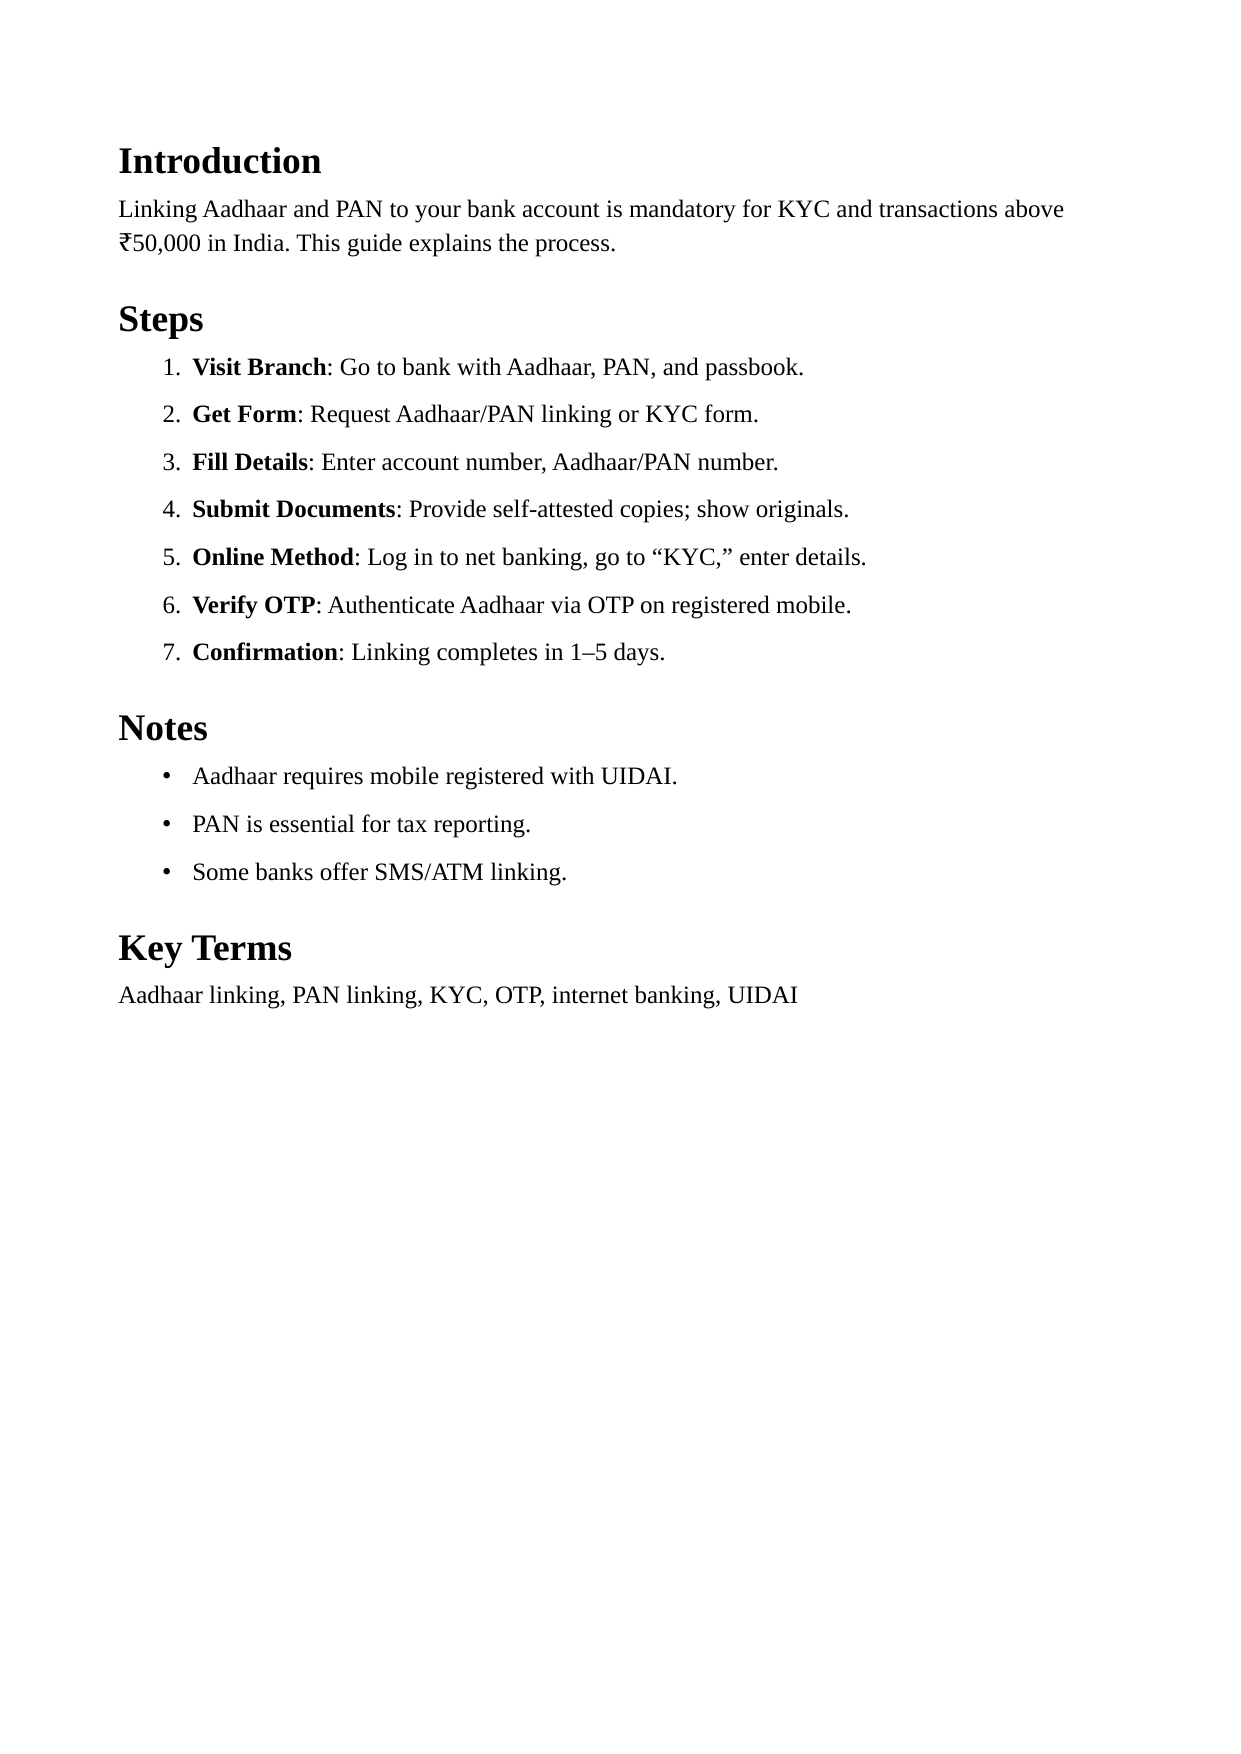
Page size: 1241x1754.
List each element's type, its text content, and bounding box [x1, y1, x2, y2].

list Aadhaar requires mobile registered with UIDAI. [162, 761, 1122, 790]
subtitle Steps [118, 296, 1122, 339]
subtitle Key Terms [118, 925, 1122, 968]
list Verify OTP: Authenticate Aadhaar via OTP on registered mobile. [162, 590, 1122, 618]
list Online Method: Log in to net banking, go to “KYC,” enter details. [162, 542, 1122, 571]
subtitle Notes [118, 706, 1122, 749]
list Submit Documents: Provide self-attested copies; show originals. [162, 494, 1122, 523]
list PAN is essential for tax reporting. [162, 809, 1122, 838]
list Get Form: Request Aadhaar/PAN linking or KYC form. [162, 399, 1122, 428]
list Some banks offer SMS/ATM linking. [162, 857, 1122, 885]
text Aadhaar linking, PAN linking, KYC, OTP, internet banking, UIDAI [118, 981, 1122, 1009]
list Visit Branch: Go to bank with Aadhaar, PAN, and passbook. [162, 352, 1122, 380]
subtitle Introduction [118, 139, 1122, 182]
list Confirmation: Linking completes in 1–5 days. [162, 637, 1122, 666]
list Fill Details: Enter account number, Aadhaar/PAN number. [162, 447, 1122, 476]
text Linking Aadhaar and PAN to your bank account is mandatory for KYC and transactions above ₹50,000 in India. This guide explains the process. [118, 194, 1122, 256]
